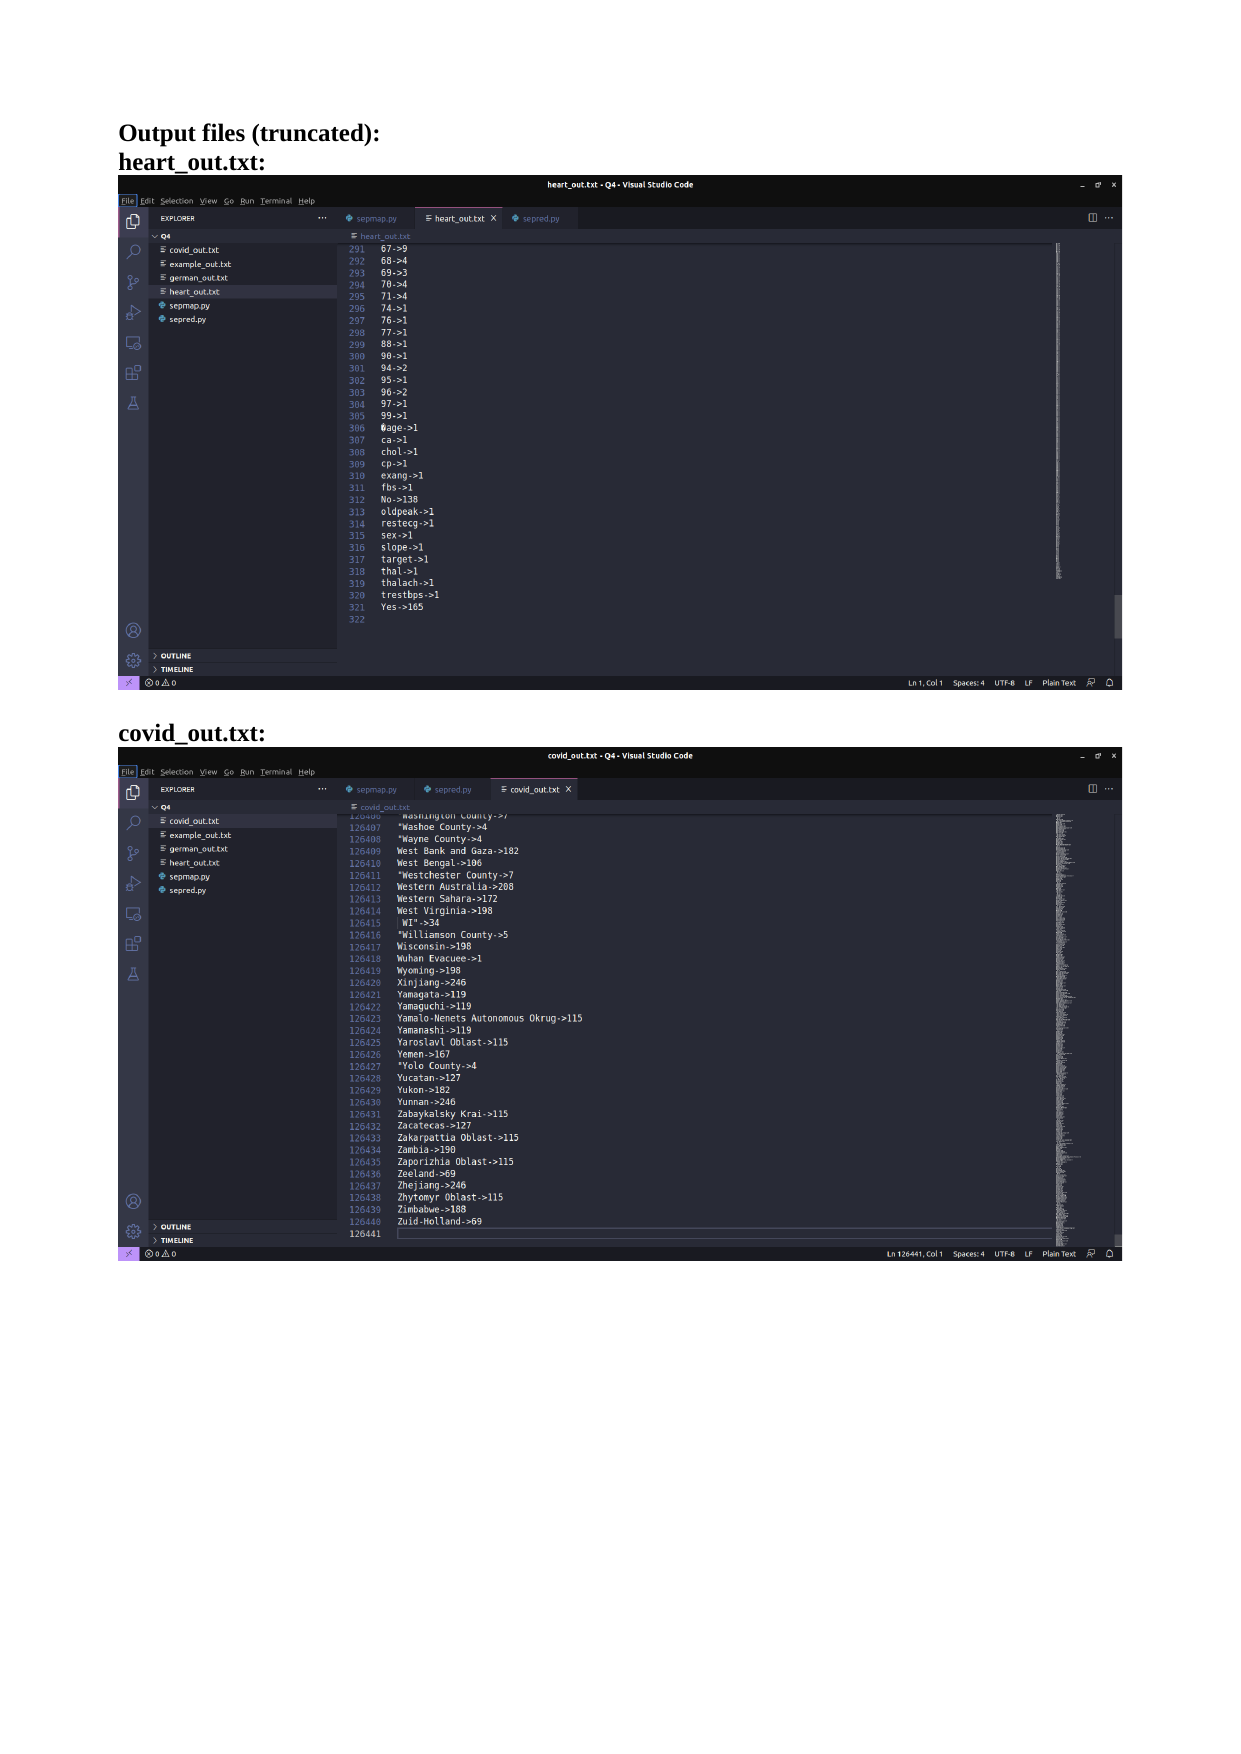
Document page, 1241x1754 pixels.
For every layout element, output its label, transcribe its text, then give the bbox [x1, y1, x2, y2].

text heart_out.txt: [118, 147, 1122, 175]
text covid_out.txt: [118, 718, 1122, 747]
text Output files (truncated): [118, 118, 1122, 147]
